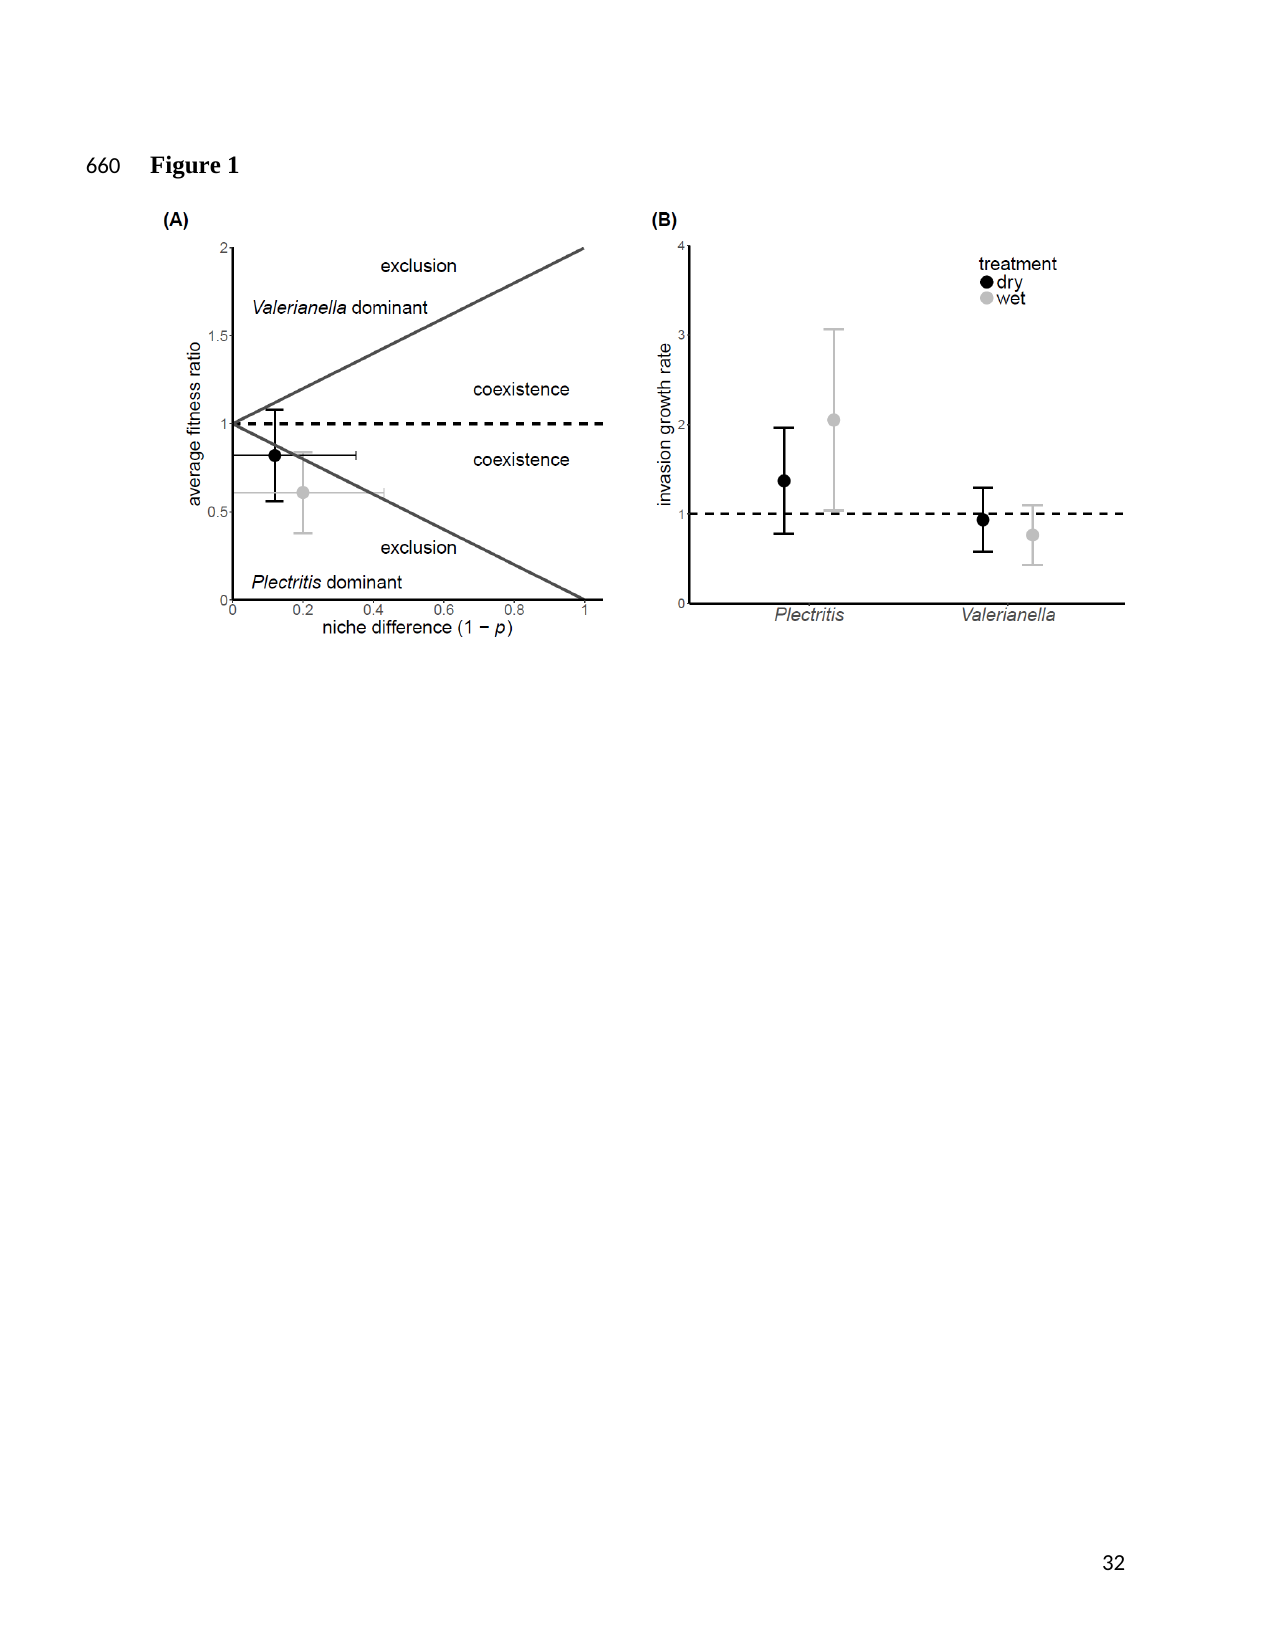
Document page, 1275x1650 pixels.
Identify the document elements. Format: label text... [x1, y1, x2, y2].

text Figure 1 [150, 150, 1125, 179]
